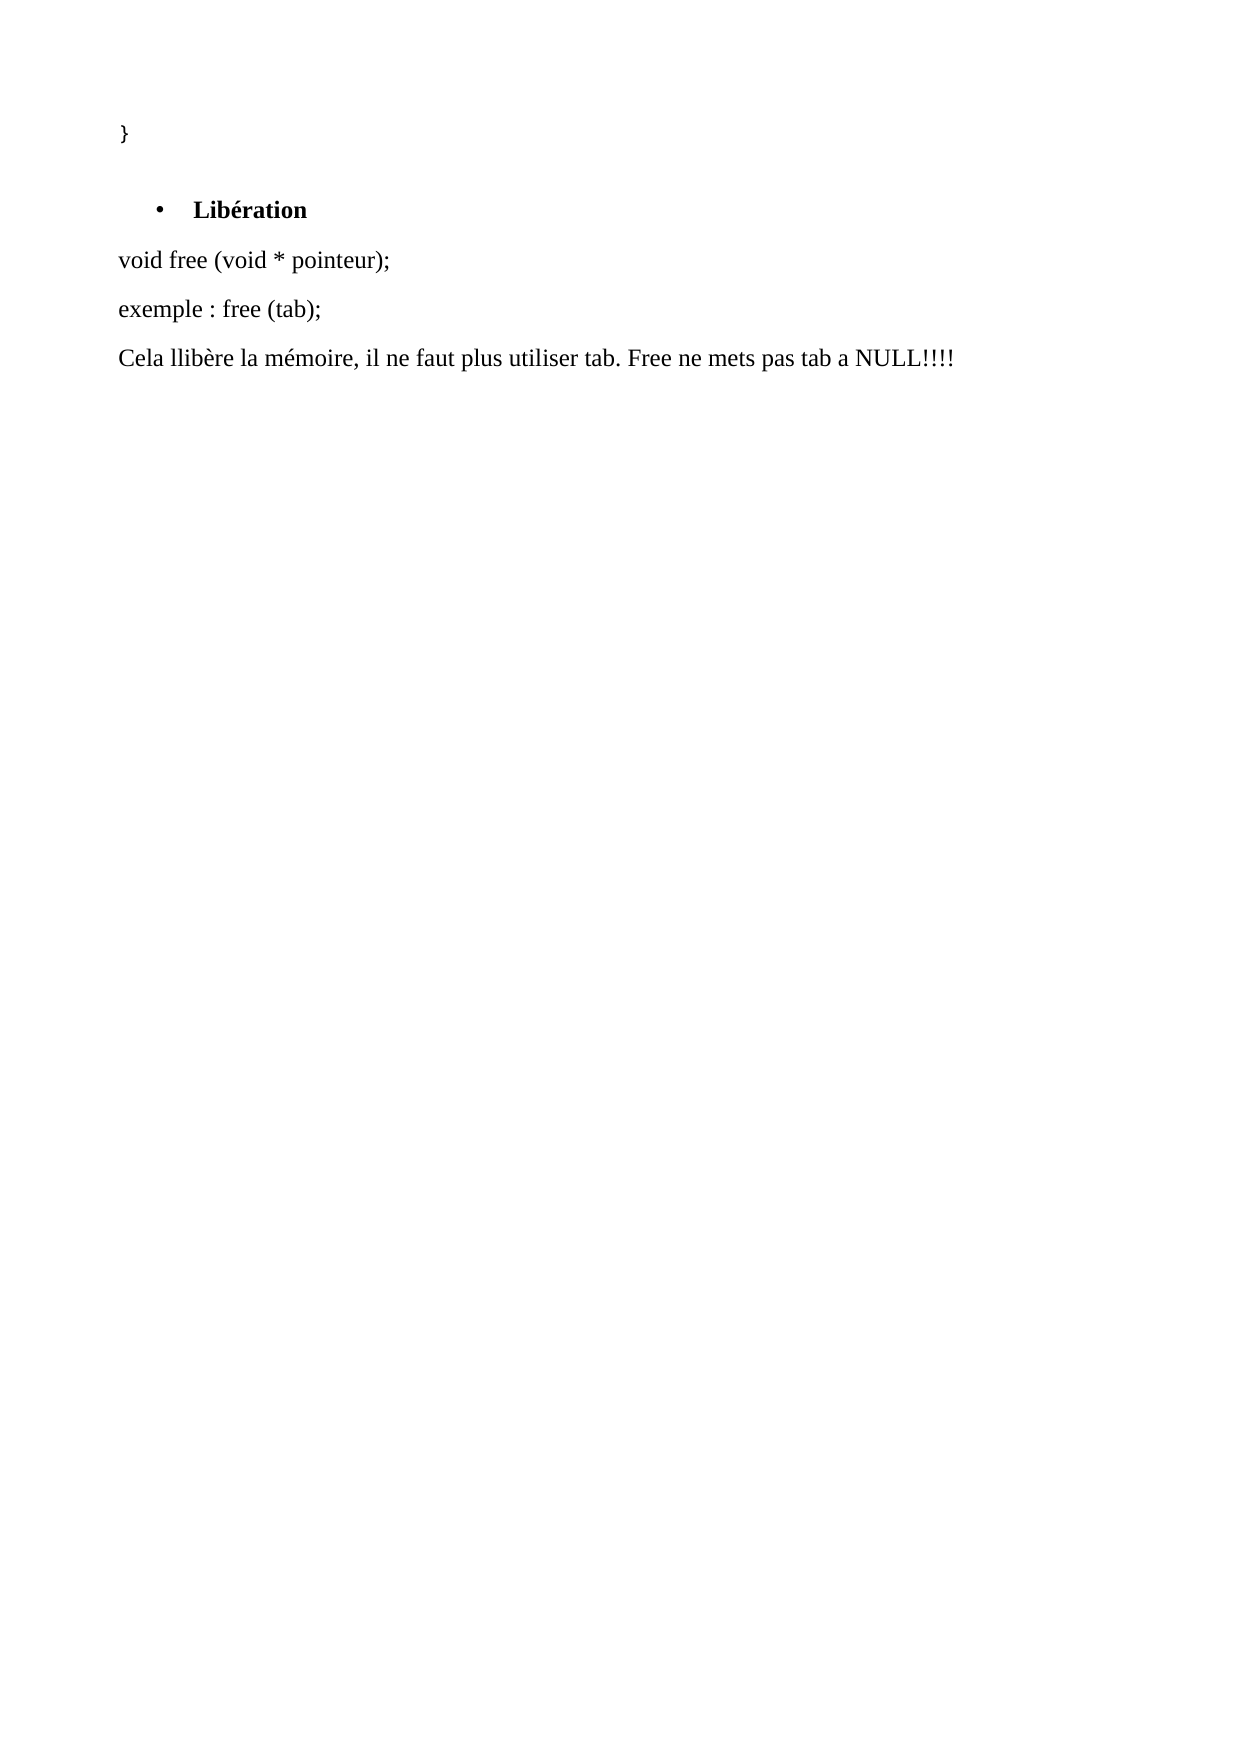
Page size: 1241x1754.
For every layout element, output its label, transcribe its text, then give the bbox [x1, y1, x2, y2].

text } [118, 118, 1122, 147]
text exemple : free (tab); [118, 294, 1122, 322]
text void free (void * pointeur); [118, 245, 1122, 273]
list Libération [156, 196, 1122, 224]
text Cela llibère la mémoire, il ne faut plus utiliser tab. Free ne mets pas tab a NULL!!!! [118, 343, 1122, 372]
